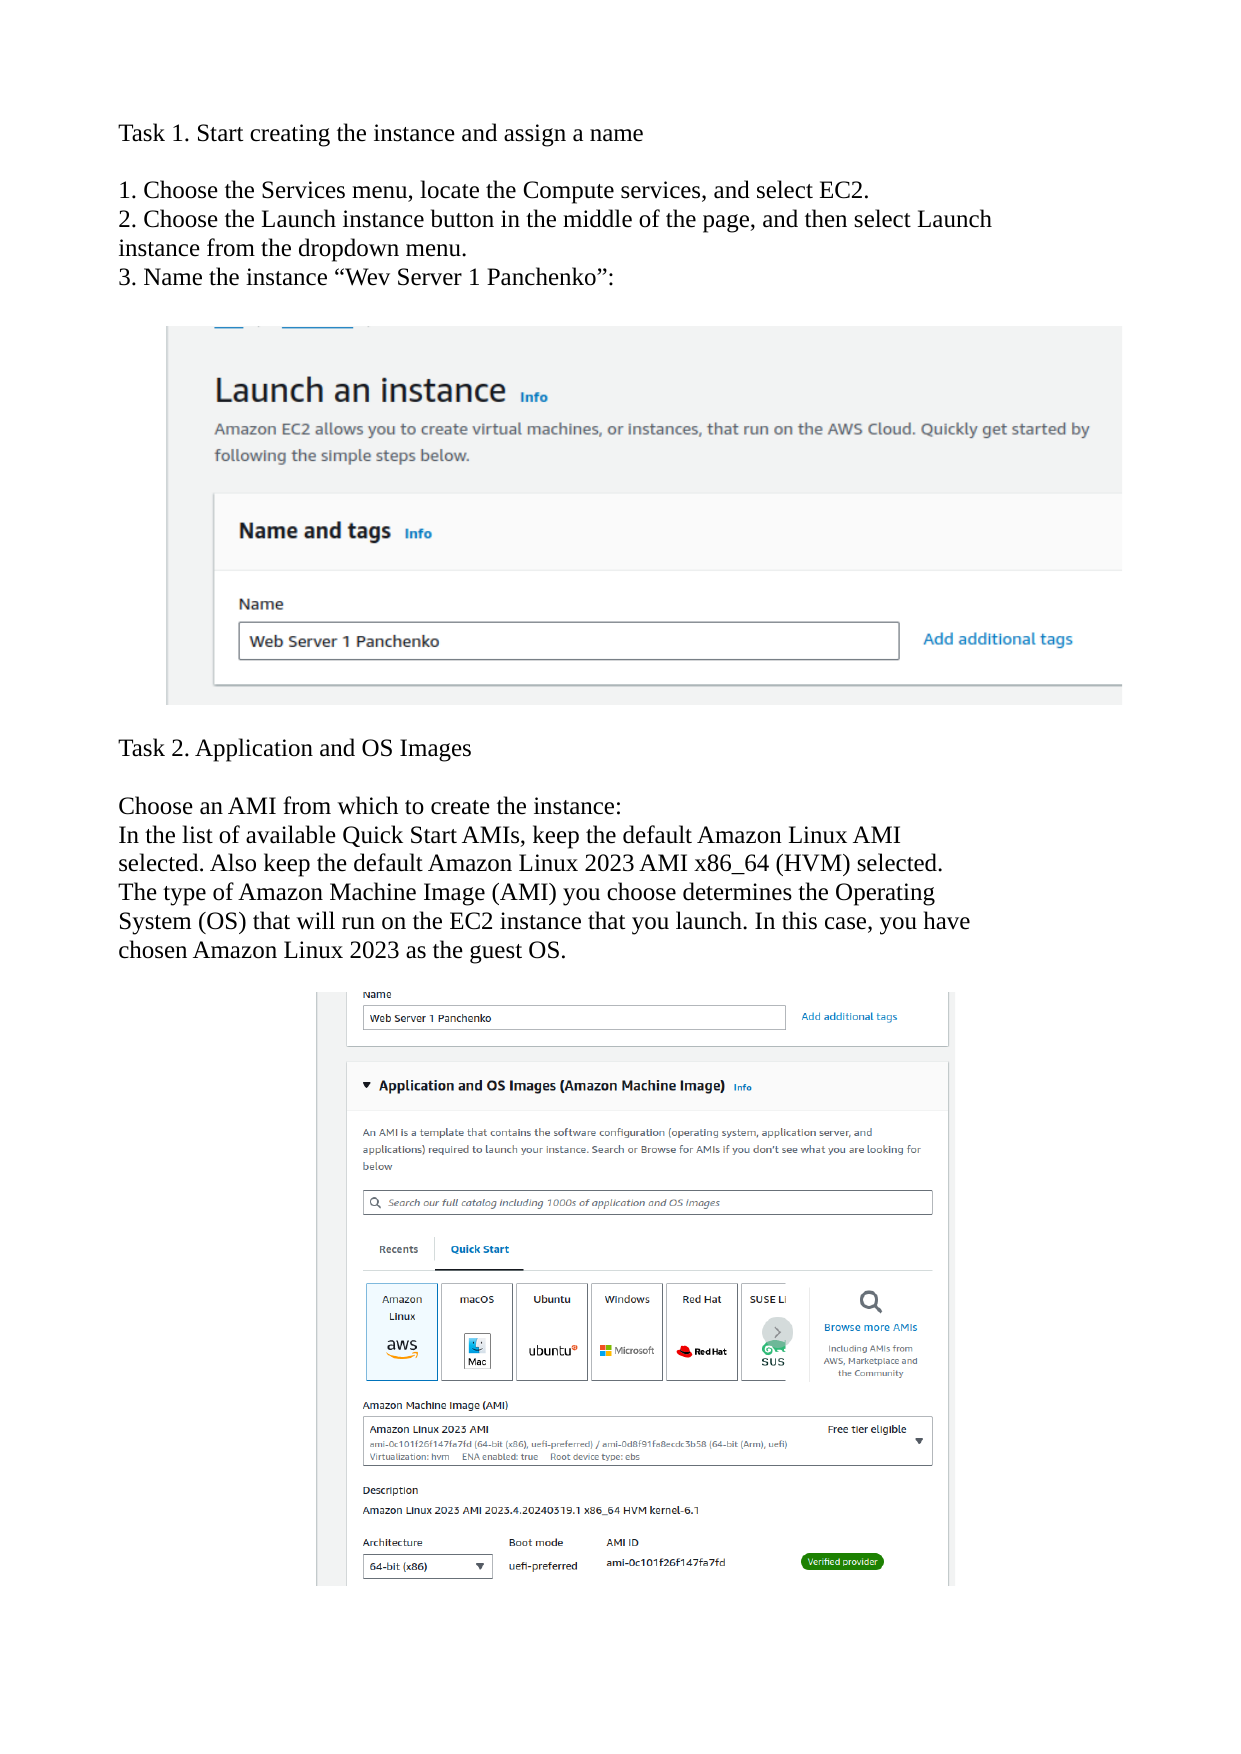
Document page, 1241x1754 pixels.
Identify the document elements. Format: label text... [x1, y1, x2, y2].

text In the list of available Quick Start AMIs, keep the default Amazon Linux AMI [118, 820, 1122, 848]
text 2. Choose the Launch instance button in the middle of the page, and then select Launch [118, 204, 1122, 233]
text instance from the dropdown menu. [118, 233, 1122, 262]
text System (OS) that will run on the EC2 instance that you launch. In this case, you have [118, 906, 1122, 935]
text selected. Also keep the default Amazon Linux 2023 AMI x86_64 (HVM) selected. [118, 848, 1122, 877]
text 3. Name the instance “Wev Server 1 Panchenko”: [118, 262, 1122, 291]
text Task 2. Application and OS Images [118, 733, 1122, 762]
picture [285, 992, 956, 1586]
text The type of Amazon Machine Image (AMI) you choose determines the Operating [118, 877, 1122, 906]
text chosen Amazon Linux 2023 as the guest OS. [118, 935, 1122, 963]
text Task 1. Start creating the instance and assign a name [118, 118, 1122, 147]
text Choose an AMI from which to create the instance: [118, 791, 1122, 820]
picture [118, 326, 1123, 705]
text 1. Choose the Services menu, locate the Compute services, and select EC2. [118, 176, 1122, 204]
